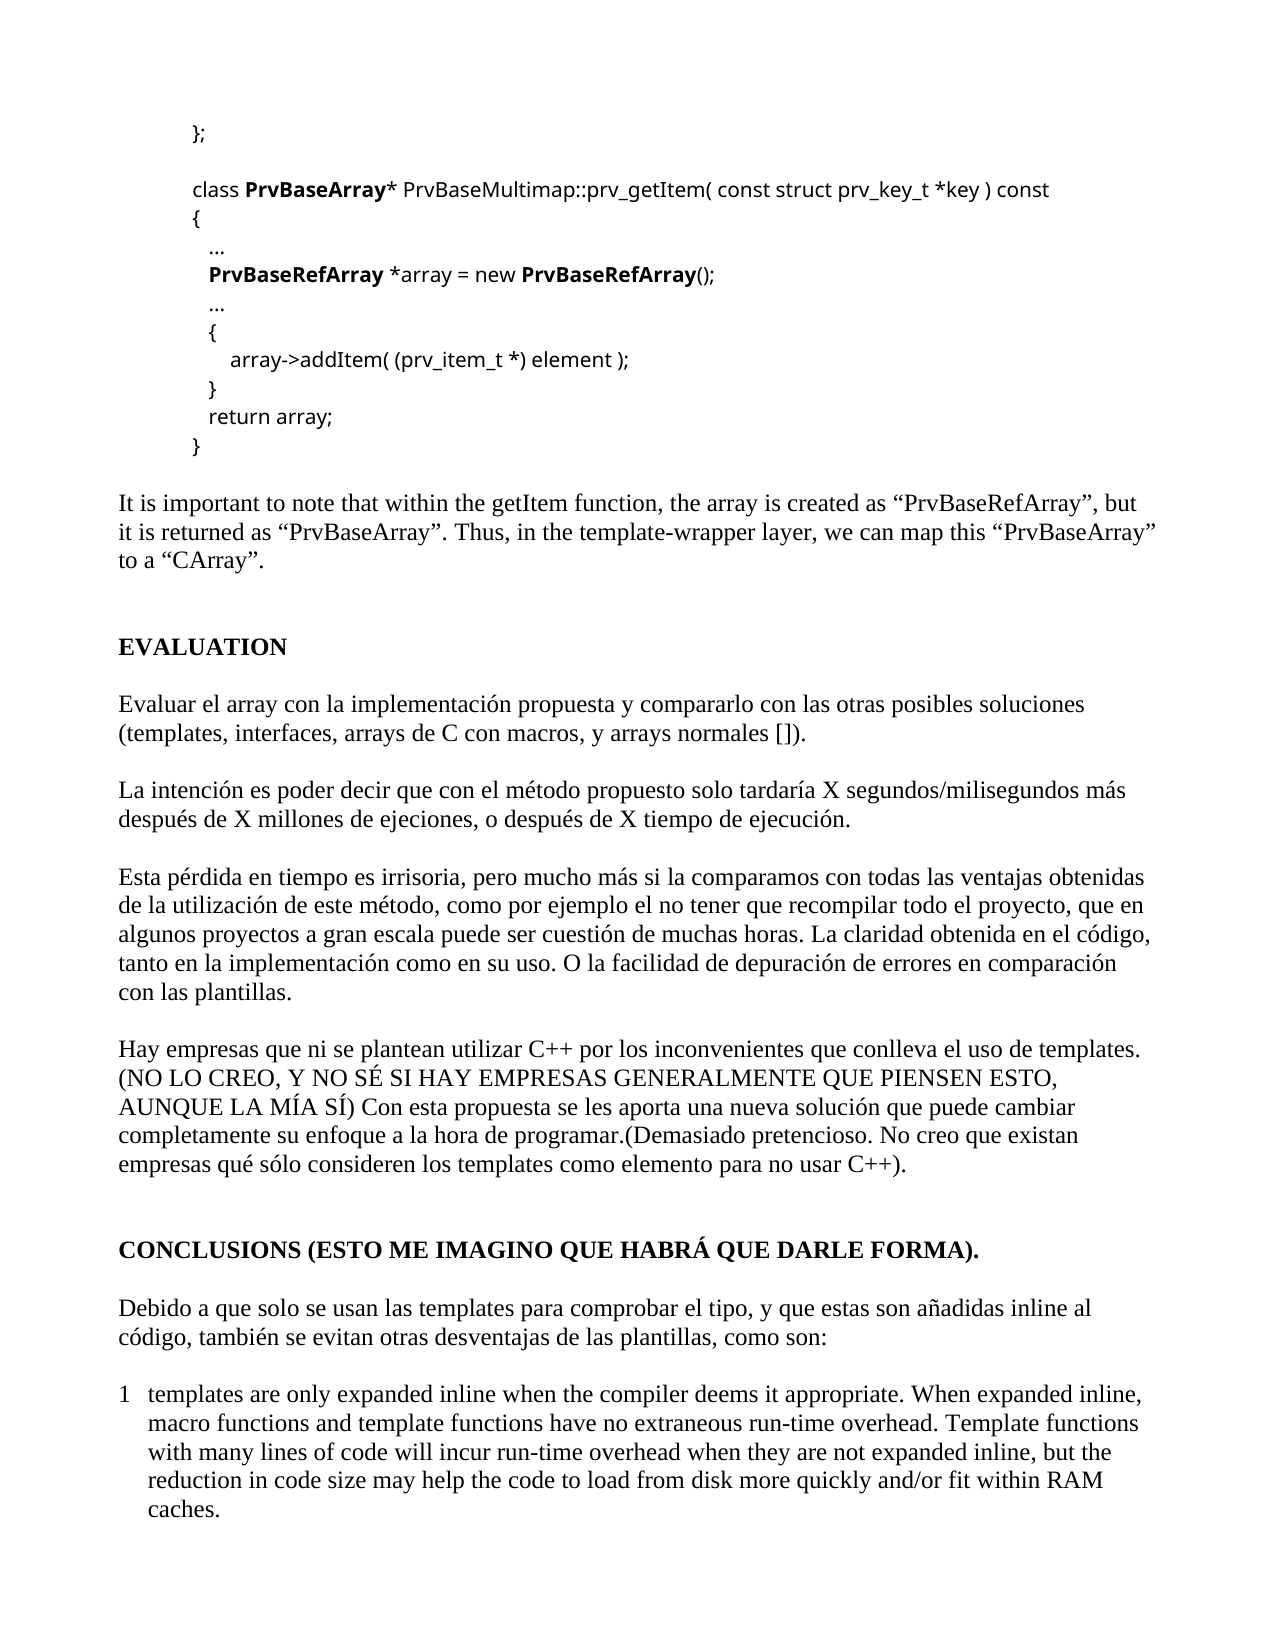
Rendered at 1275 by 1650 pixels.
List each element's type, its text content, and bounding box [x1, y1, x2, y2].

text { [192, 203, 1157, 232]
text class PrvBaseArray* PrvBaseMultimap::prv_getItem( const struct prv_key_t *key ) const [192, 175, 1157, 203]
text Esta pérdida en tiempo es irrisoria, pero mucho más si la comparamos con todas las ventajas obtenidas de la utilización de este método, como por ejemplo el no tener que recompilar todo el proyecto, que en algunos proyectos a gran escala puede ser cuestión de muchas horas. La claridad obtenida en el código, tanto en la implementación como en su uso. O la facilidad de depuración de errores en comparación con las plantillas. [118, 862, 1157, 1006]
text } [192, 374, 1157, 402]
text ... [192, 232, 1157, 260]
text Debido a que solo se usan las templates para comprobar el tipo, y que estas son añadidas inline al código, también se evitan otras desventajas de las plantillas, como son: [118, 1293, 1157, 1351]
list templates are only expanded inline when the compiler deems it appropriate. When expanded inline, macro functions and template functions have no extraneous run-time overhead. Template functions with many lines of code will incur run-time overhead when they are not expanded inline, but the reduction in code size may help the code to load from disk more quickly and/or fit within RAM caches. [118, 1379, 1157, 1523]
text Hay empresas que ni se plantean utilizar C++ por los inconvenientes que conlleva el uso de templates. (NO LO CREO, Y NO SÉ SI HAY EMPRESAS GENERALMENTE QUE PIENSEN ESTO, AUNQUE LA MÍA SÍ) Con esta propuesta se les aporta una nueva solución que puede cambiar completamente su enfoque a la hora de programar.(Demasiado pretencioso. No creo que existan empresas qué sólo consideren los templates como elemento para no usar C++). [118, 1034, 1157, 1178]
text PrvBaseRefArray *array = new PrvBaseRefArray(); [192, 260, 1157, 289]
text It is important to note that within the getItem function, the array is created as “PrvBaseRefArray”, but it is returned as “PrvBaseArray”. Thus, in the template-wrapper layer, we can map this “PrvBaseArray” to a “CArray”. [118, 488, 1157, 574]
text CONCLUSIONS (ESTO ME IMAGINO QUE HABRÁ QUE DARLE FORMA). [118, 1236, 1157, 1264]
text { [192, 317, 1157, 346]
text Evaluar el array con la implementación propuesta y compararlo con las otras posibles soluciones (templates, interfaces, arrays de C con macros, y arrays normales []). [118, 689, 1157, 747]
text ... [192, 289, 1157, 317]
text array->addItem( (prv_item_t *) element ); [192, 346, 1157, 374]
text } [192, 431, 1157, 459]
text }; [192, 118, 1157, 147]
text La intención es poder decir que con el método propuesto solo tardaría X segundos/milisegundos más después de X millones de ejeciones, o después de X tiempo de ejecución. [118, 776, 1157, 833]
text EVALUATION [118, 632, 1157, 661]
text return array; [192, 402, 1157, 431]
